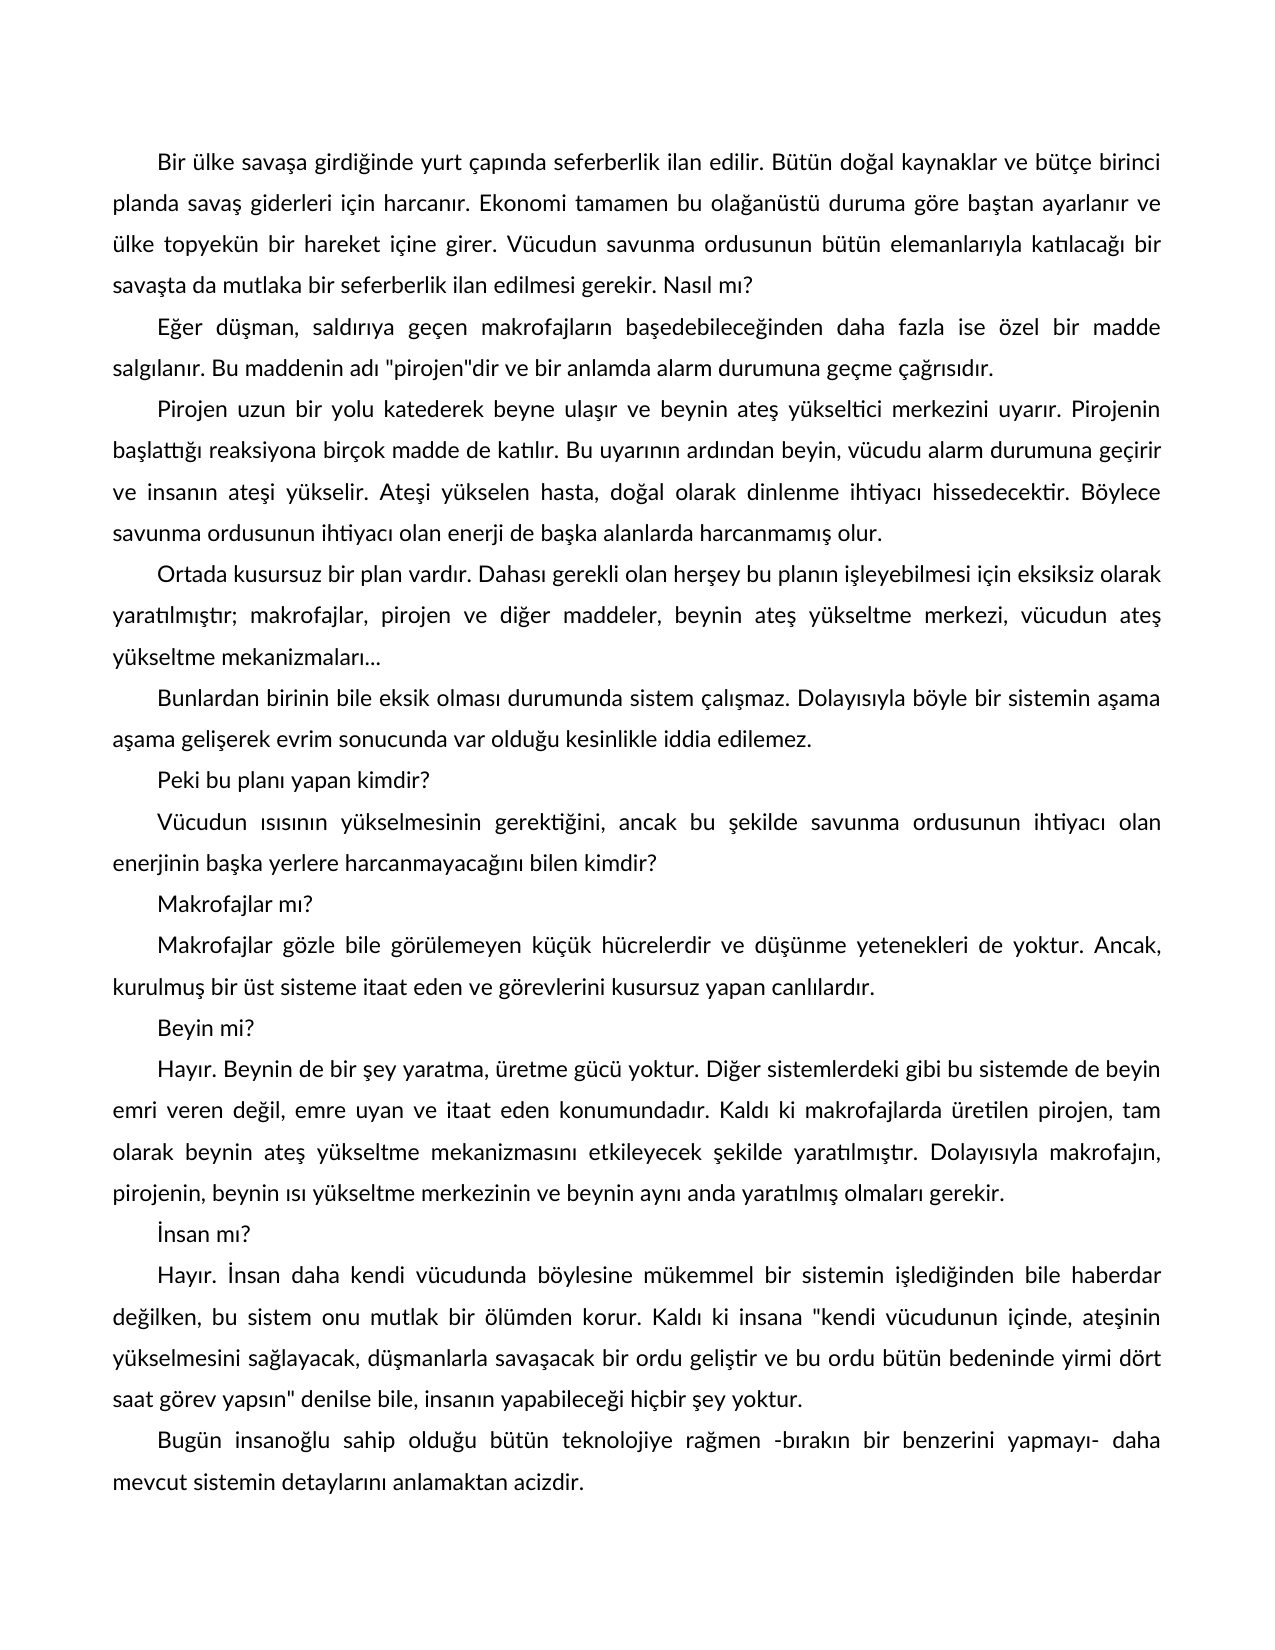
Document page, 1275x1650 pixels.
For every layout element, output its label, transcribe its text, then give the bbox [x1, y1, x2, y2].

text Vücudun ısısının yükselmesinin gerektiğini, ancak bu şekilde savunma ordusunun ihtiyacı olan enerjinin başka yerlere harcanmayacağını bilen kimdir? [112, 808, 1162, 876]
text Bunlardan birinin bile eksik olması durumunda sistem çalışmaz. Dolayısıyla böyle bir sistemin aşama aşama gelişerek evrim sonucunda var olduğu kesinlikle iddia edilemez. [112, 684, 1162, 753]
text İnsan mı? [112, 1220, 1162, 1248]
text Hayır. Beynin de bir şey yaratma, üretme gücü yoktur. Diğer sistemlerdeki gibi bu sistemde de beyin emri veren değil, emre uyan ve itaat eden konumundadır. Kaldı ki makrofajlarda üretilen pirojen, tam olarak beynin ateş yükseltme mekanizmasını etkileyecek şekilde yaratılmıştır. Dolayısıyla makrofajın, pirojenin, beynin ısı yükseltme merkezinin ve beynin aynı anda yaratılmış olmaları gerekir. [112, 1055, 1162, 1206]
text Beyin mi? [112, 1014, 1162, 1041]
text Makrofajlar mı? [112, 890, 1162, 918]
text Eğer düşman, saldırıya geçen makrofajların başedebileceğinden daha fazla ise özel bir madde salgılanır. Bu maddenin adı "pirojen"dir ve bir anlamda alarm durumuna geçme çağrısıdır. [112, 313, 1162, 381]
text Peki bu planı yapan kimdir? [112, 766, 1162, 794]
text Pirojen uzun bir yolu katederek beyne ulaşır ve beynin ateş yükseltici merkezini uyarır. Pirojenin başlattığı reaksiyona birçok madde de katılır. Bu uyarının ardından beyin, vücudu alarm durumuna geçirir ve insanın ateşi yükselir. Ateşi yükselen hasta, doğal olarak dinlenme ihtiyacı hissedecektir. Böylece savunma ordusunun ihtiyacı olan enerji de başka alanlarda harcanmamış olur. [112, 395, 1162, 546]
text Bir ülke savaşa girdiğinde yurt çapında seferberlik ilan edilir. Bütün doğal kaynaklar ve bütçe birinci planda savaş giderleri için harcanır. Ekonomi tamamen bu olağanüstü duruma göre baştan ayarlanır ve ülke topyekün bir hareket içine girer. Vücudun savunma ordusunun bütün elemanlarıyla katılacağı bir savaşta da mutlaka bir seferberlik ilan edilmesi gerekir. Nasıl mı? [112, 148, 1162, 299]
text Hayır. İnsan daha kendi vücudunda böylesine mükemmel bir sistemin işlediğinden bile haberdar değilken, bu sistem onu mutlak bir ölümden korur. Kaldı ki insana "kendi vücudunun içinde, ateşinin yükselmesini sağlayacak, düşmanlarla savaşacak bir ordu geliştir ve bu ordu bütün bedeninde yirmi dört saat görev yapsın" denilse bile, insanın yapabileceği hiçbir şey yoktur. [112, 1261, 1162, 1413]
text Ortada kusursuz bir plan vardır. Dahası gerekli olan herşey bu planın işleyebilmesi için eksiksiz olarak yaratılmıştır; makrofajlar, pirojen ve diğer maddeler, beynin ateş yükseltme merkezi, vücudun ateş yükseltme mekanizmaları... [112, 560, 1162, 670]
text Makrofajlar gözle bile görülemeyen küçük hücrelerdir ve düşünme yetenekleri de yoktur. Ancak, kurulmuş bir üst sisteme itaat eden ve görevlerini kusursuz yapan canlılardır. [112, 931, 1162, 1000]
text Bugün insanoğlu sahip olduğu bütün teknolojiye rağmen -bırakın bir benzerini yapmayı- daha mevcut sistemin detaylarını anlamaktan acizdir. [112, 1426, 1162, 1495]
